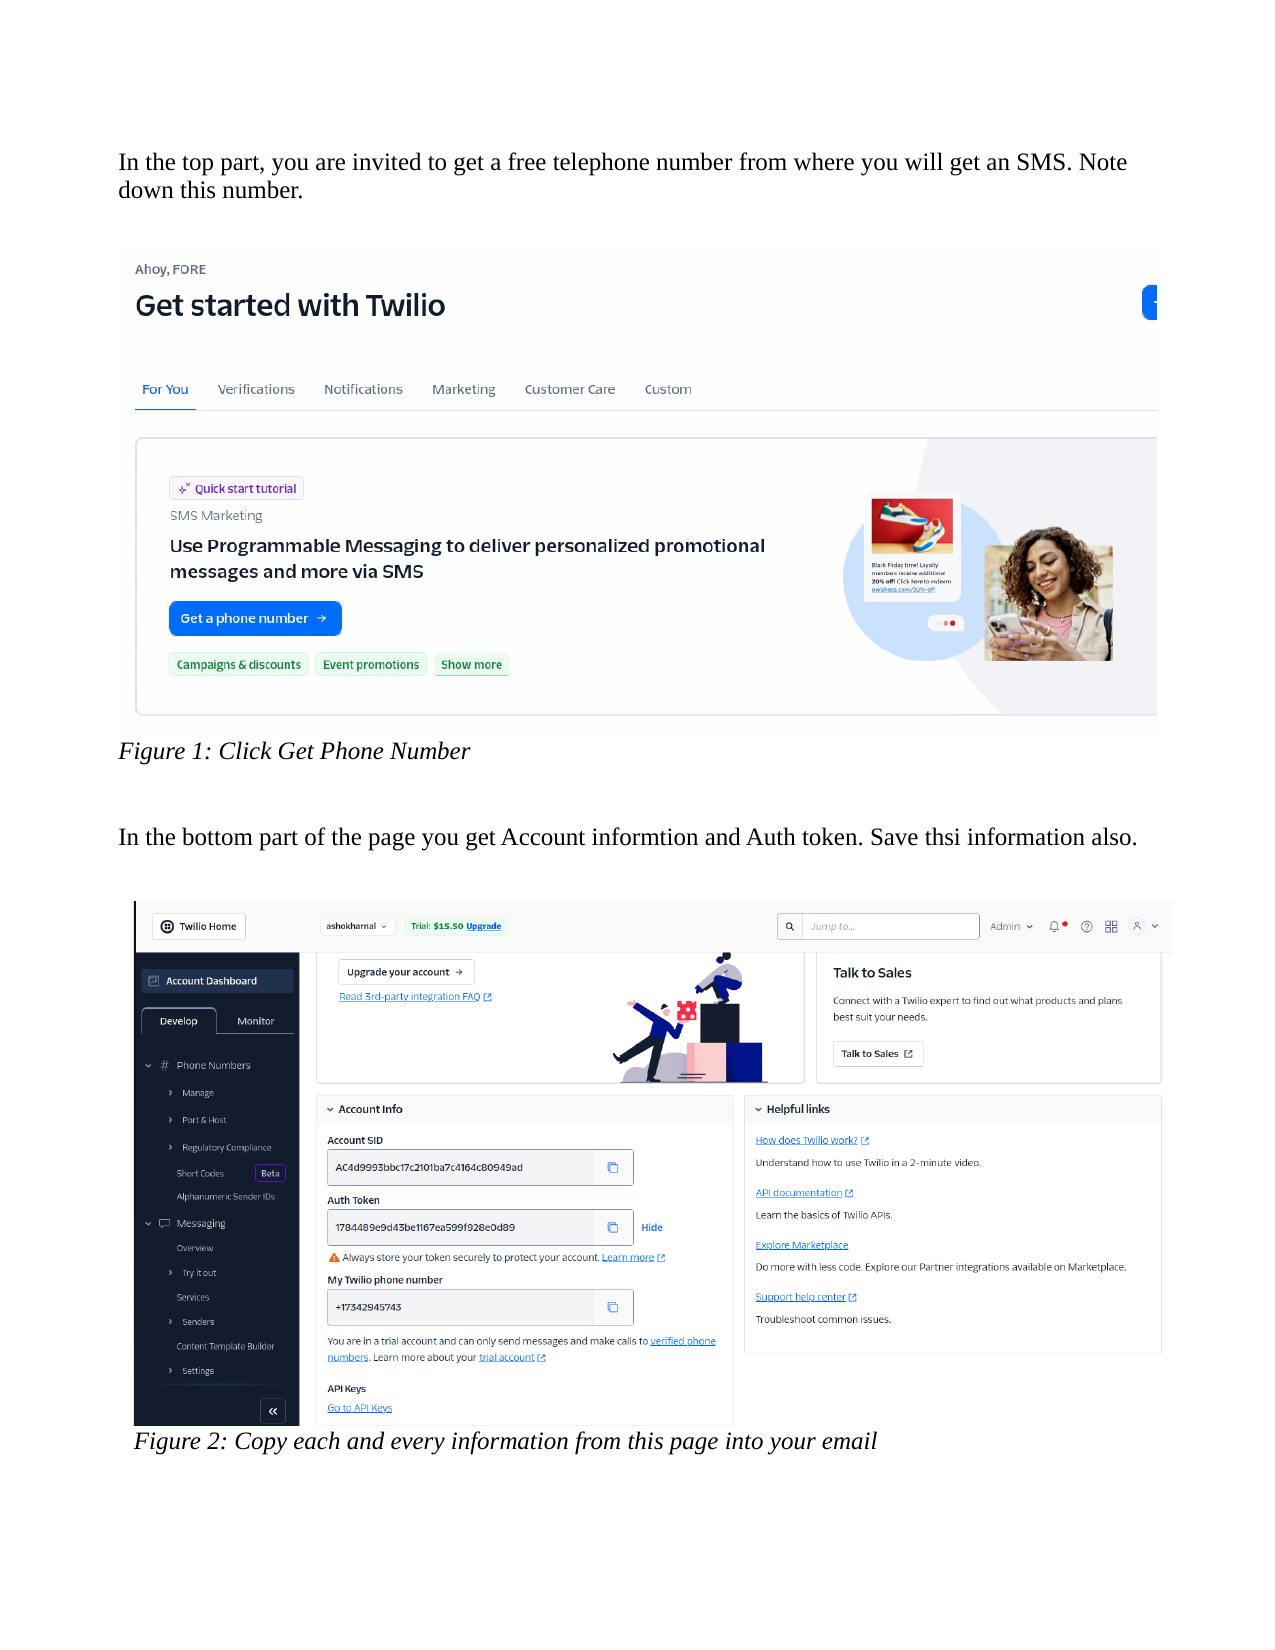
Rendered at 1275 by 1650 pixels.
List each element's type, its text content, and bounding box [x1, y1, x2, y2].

picture [133, 901, 1173, 1426]
picture [118, 245, 1157, 737]
text In the bottom part of the page you get Account informtion and Auth token. Save thsi information also. [118, 822, 1157, 851]
text Figure 1: Click Get Phone Number [118, 737, 1157, 765]
text Figure 2: Copy each and every information from this page into your email [134, 1426, 1172, 1454]
text In the top part, you are invited to get a free telephone number from where you will get an SMS. Note down this number. [118, 147, 1157, 204]
